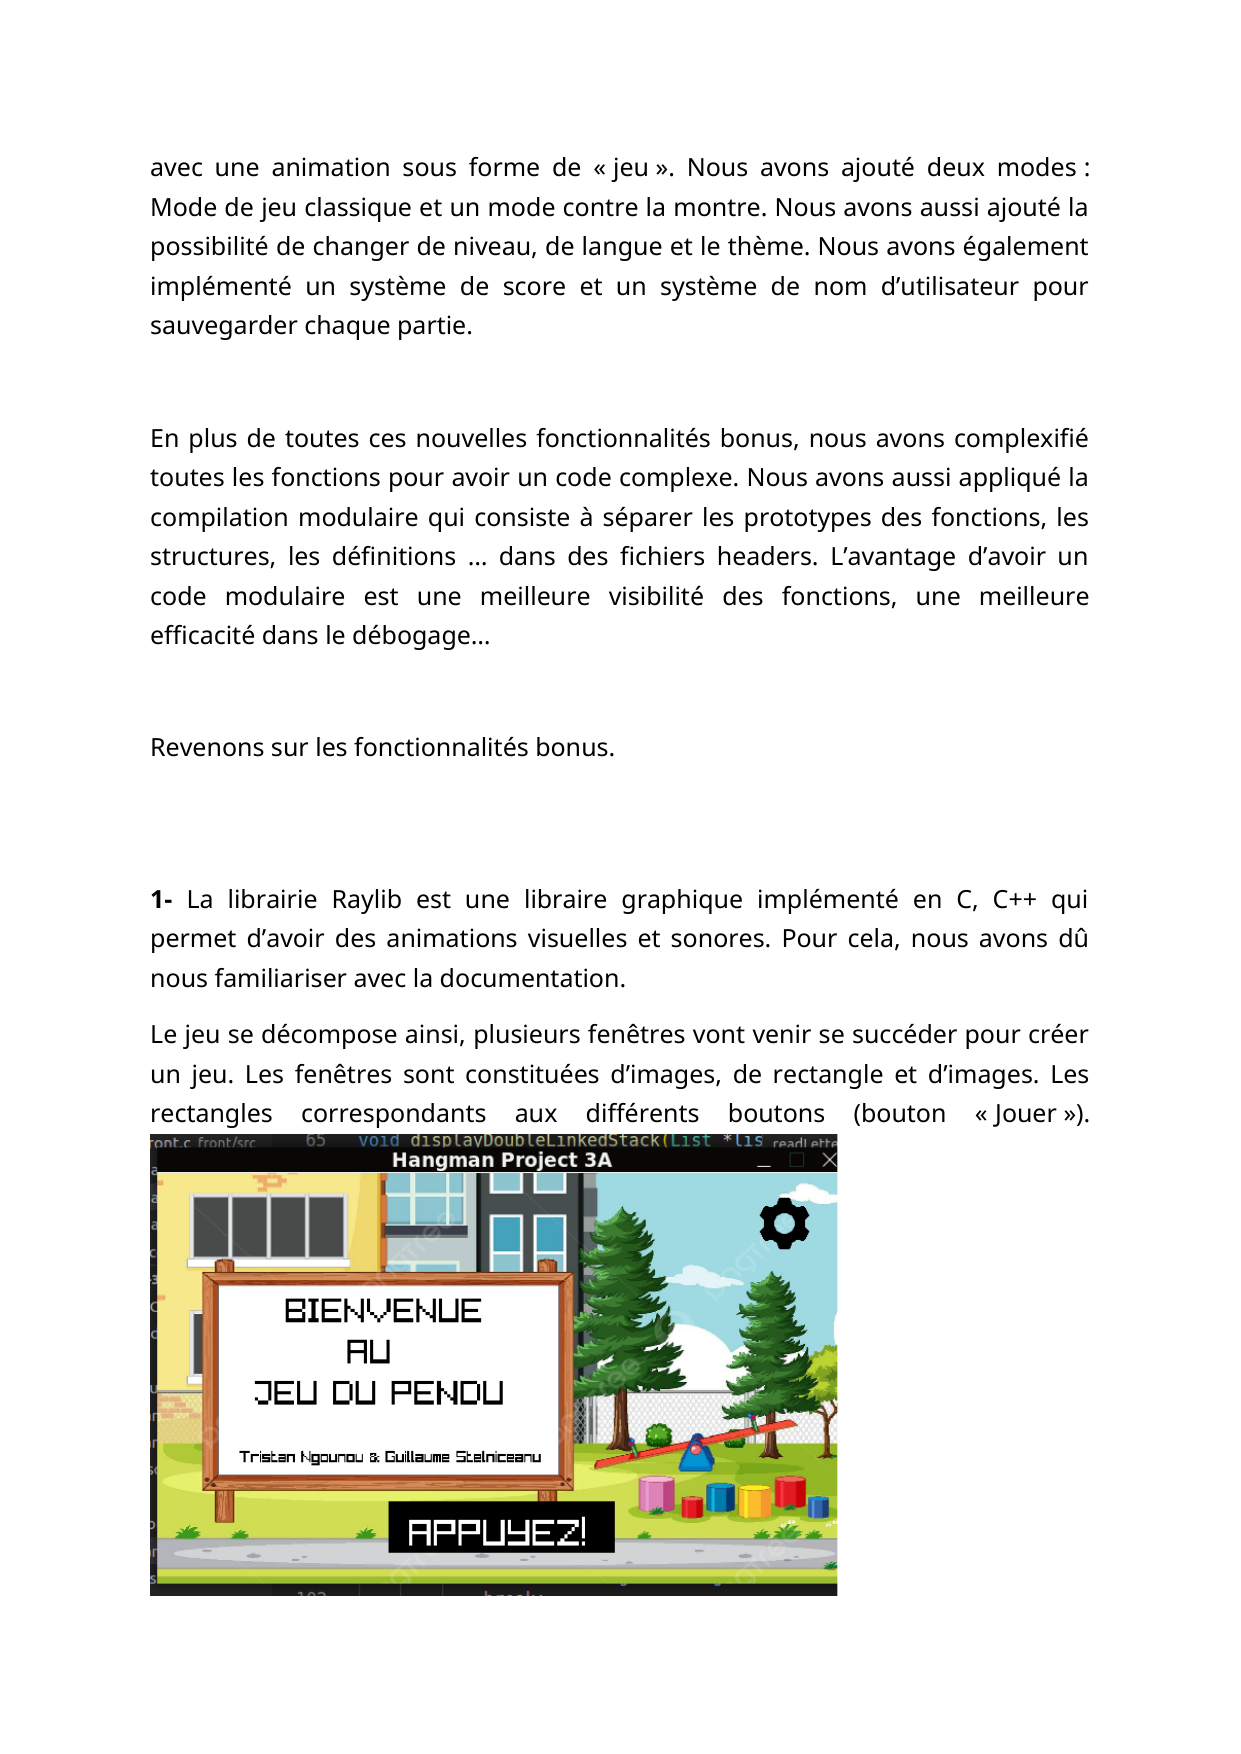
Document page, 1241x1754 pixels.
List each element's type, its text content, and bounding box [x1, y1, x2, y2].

text En plus de toutes ces nouvelles fonctionnalités bonus, nous avons complexifié toutes les fonctions pour avoir un code complexe. Nous avons aussi appliqué la compilation modulaire qui consiste à séparer les prototypes des fonctions, les structures, les définitions … dans des fichiers headers. L’avantage d’avoir un code modulaire est une meilleure visibilité des fonctions, une meilleure efficacité dans le débogage… [150, 420, 1090, 652]
picture [150, 1134, 838, 1596]
text Le jeu se décompose ainsi, plusieurs fenêtres vont venir se succéder pour créer un jeu. Les fenêtres sont constituées d’images, de rectangle et d’images. Les rectangles correspondants aux différents boutons (bouton « Jouer »). [150, 1017, 1090, 1595]
text Revenons sur les fonctionnalités bonus. [150, 730, 1090, 764]
text avec une animation sous forme de « jeu ». Nous avons ajouté deux modes : Mode de jeu classique et un mode contre la montre. Nous avons aussi ajouté la possibilité de changer de niveau, de langue et le thème. Nous avons également implémenté un système de score et un système de nom d’utilisateur pour sauvegarder chaque partie. [150, 150, 1090, 342]
text 1- La librairie Raylib est une libraire graphique implémenté en C, C++ qui permet d’avoir des animations visuelles et sonores. Pour cela, nous avons dû nous familiariser avec la documentation. [150, 882, 1090, 995]
